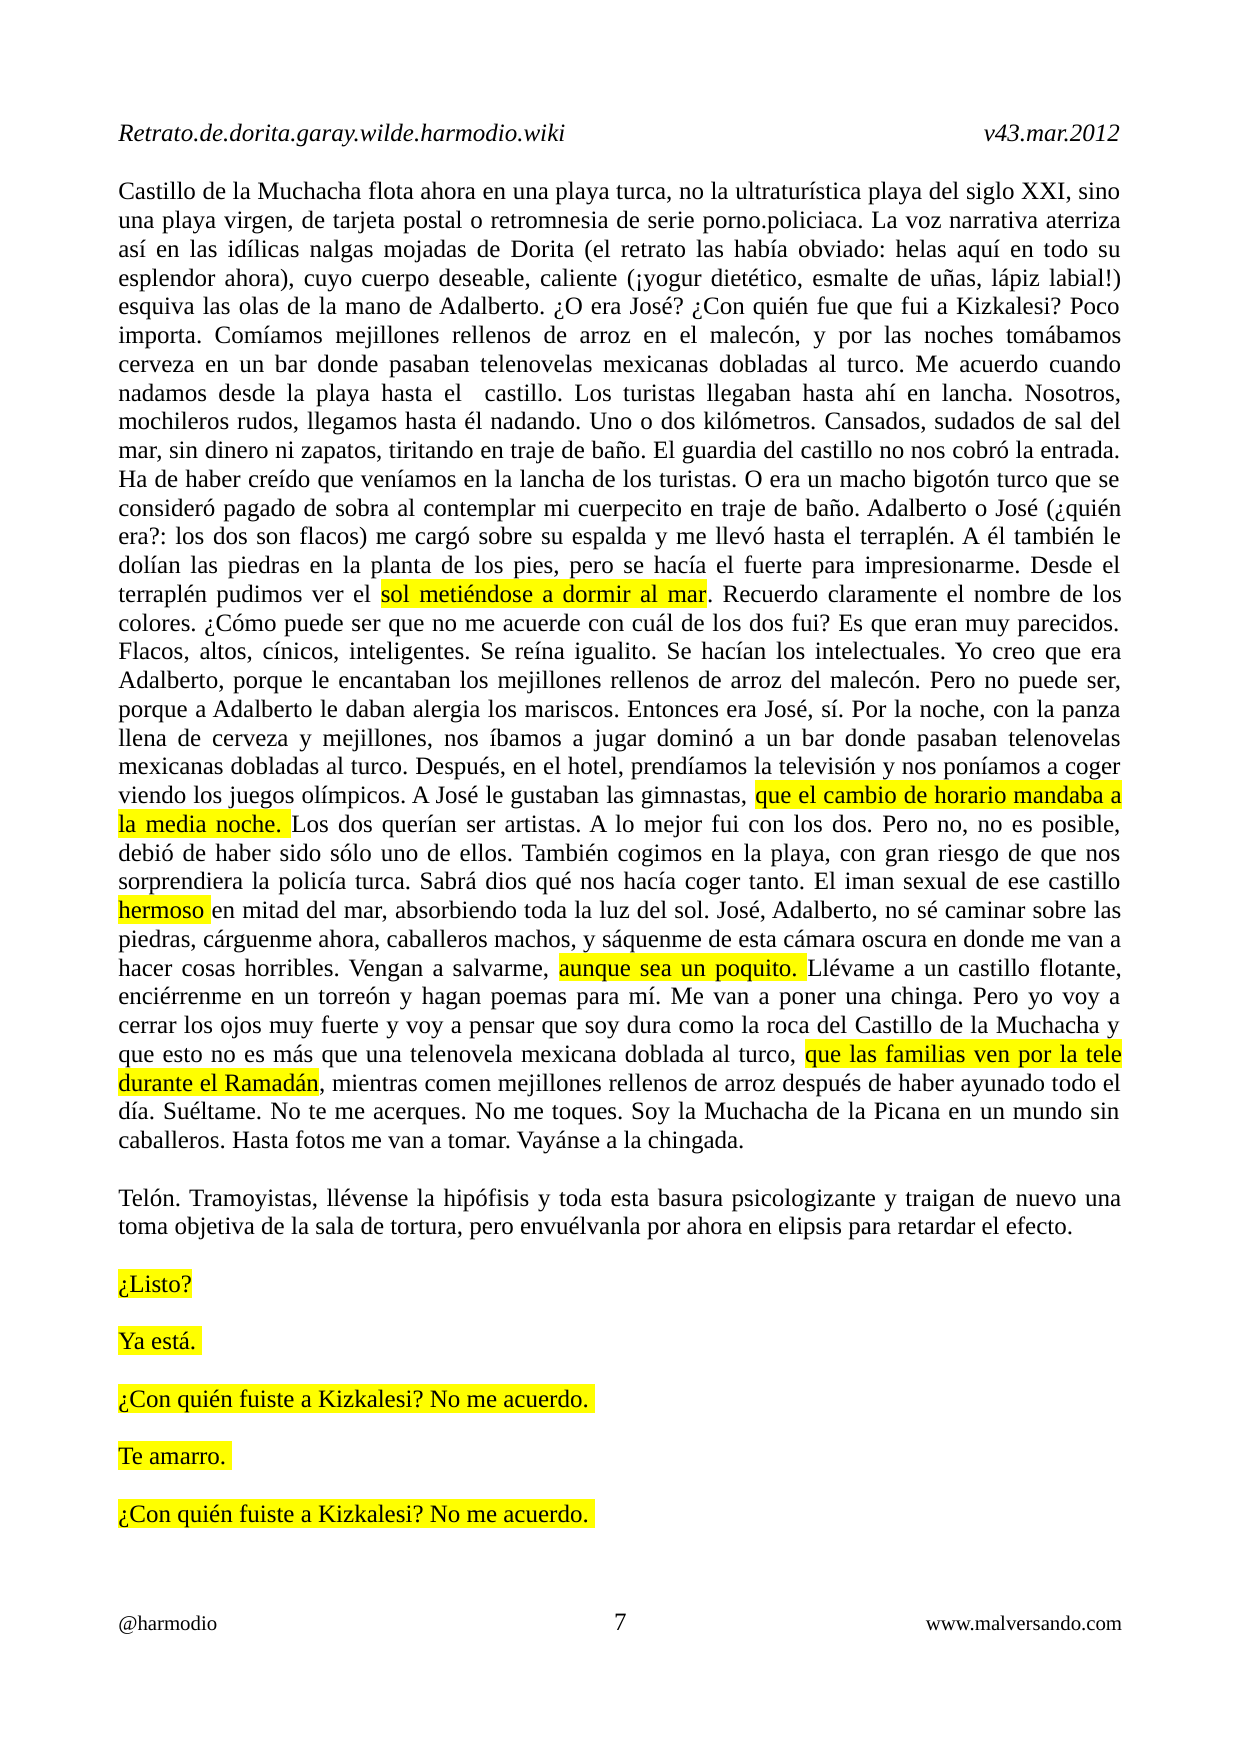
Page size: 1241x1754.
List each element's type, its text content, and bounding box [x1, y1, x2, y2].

text Te amarro. [118, 1441, 1122, 1470]
text Telón. Tramoyistas, llévense la hipófisis y toda esta basura psicologizante y traigan de nuevo una toma objetiva de la sala de tortura, pero envuélvanla por ahora en elipsis para retardar el efecto. [118, 1183, 1122, 1240]
text ¿Listo? [118, 1269, 1122, 1298]
text Castillo de la Muchacha flota ahora en una playa turca, no la ultraturística playa del siglo XXI, sino una playa virgen, de tarjeta postal o retromnesia de serie porno.policiaca. La voz narrativa aterriza así en las idílicas nalgas mojadas de Dorita (el retrato las había obviado: helas aquí en todo su esplendor ahora), cuyo cuerpo deseable, caliente (¡yogur dietético, esmalte de uñas, lápiz labial!) esquiva las olas de la mano de Adalberto. ¿O era José? ¿Con quién fue que fui a Kizkalesi? Poco importa. Comíamos mejillones rellenos de arroz en el malecón, y por las noches tomábamos cerveza en un bar donde pasaban telenovelas mexicanas dobladas al turco. Me acuerdo cuando nadamos desde la playa hasta el castillo. Los turistas llegaban hasta ahí en lancha. Nosotros, mochileros rudos, llegamos hasta él nadando. Uno o dos kilómetros. Cansados, sudados de sal del mar, sin dinero ni zapatos, tiritando en traje de baño. El guardia del castillo no nos cobró la entrada. Ha de haber creído que veníamos en la lancha de los turistas. O era un macho bigotón turco que se consideró pagado de sobra al contemplar mi cuerpecito en traje de baño. Adalberto o José (¿quién era?: los dos son flacos) me cargó sobre su espalda y me llevó hasta el terraplén. A él también le dolían las piedras en la planta de los pies, pero se hacía el fuerte para impresionarme. Desde el terraplén pudimos ver el sol metiéndose a dormir al mar. Recuerdo claramente el nombre de los colores. ¿Cómo puede ser que no me acuerde con cuál de los dos fui? Es que eran muy parecidos. Flacos, altos, cínicos, inteligentes. Se reína igualito. Se hacían los intelectuales. Yo creo que era Adalberto, porque le encantaban los mejillones rellenos de arroz del malecón. Pero no puede ser, porque a Adalberto le daban alergia los mariscos. Entonces era José, sí. Por la noche, con la panza llena de cerveza y mejillones, nos íbamos a jugar dominó a un bar donde pasaban telenovelas mexicanas dobladas al turco. Después, en el hotel, prendíamos la televisión y nos poníamos a coger viendo los juegos olímpicos. A José le gustaban las gimnastas, que el cambio de horario mandaba a la media noche. Los dos querían ser artistas. A lo mejor fui con los dos. Pero no, no es posible, debió de haber sido sólo uno de ellos. También cogimos en la playa, con gran riesgo de que nos sorprendiera la policía turca. Sabrá dios qué nos hacía coger tanto. El iman sexual de ese castillo hermoso en mitad del mar, absorbiendo toda la luz del sol. José, Adalberto, no sé caminar sobre las piedras, cárguenme ahora, caballeros machos, y sáquenme de esta cámara oscura en donde me van a hacer cosas horribles. Vengan a salvarme, aunque sea un poquito. Llévame a un castillo flotante, enciérrenme en un torreón y hagan poemas para mí. Me van a poner una chinga. Pero yo voy a cerrar los ojos muy fuerte y voy a pensar que soy dura como la roca del Castillo de la Muchacha y que esto no es más que una telenovela mexicana doblada al turco, que las familias ven por la tele durante el Ramadán, mientras comen mejillones rellenos de arroz después de haber ayunado todo el día. Suéltame. No te me acerques. No me toques. Soy la Muchacha de la Picana en un mundo sin caballeros. Hasta fotos me van a tomar. Vayánse a la chingada. [118, 176, 1122, 1154]
text ¿Con quién fuiste a Kizkalesi? No me acuerdo. [118, 1384, 1122, 1413]
text ¿Con quién fuiste a Kizkalesi? No me acuerdo. [118, 1499, 1122, 1528]
text Ya está. [118, 1326, 1122, 1355]
